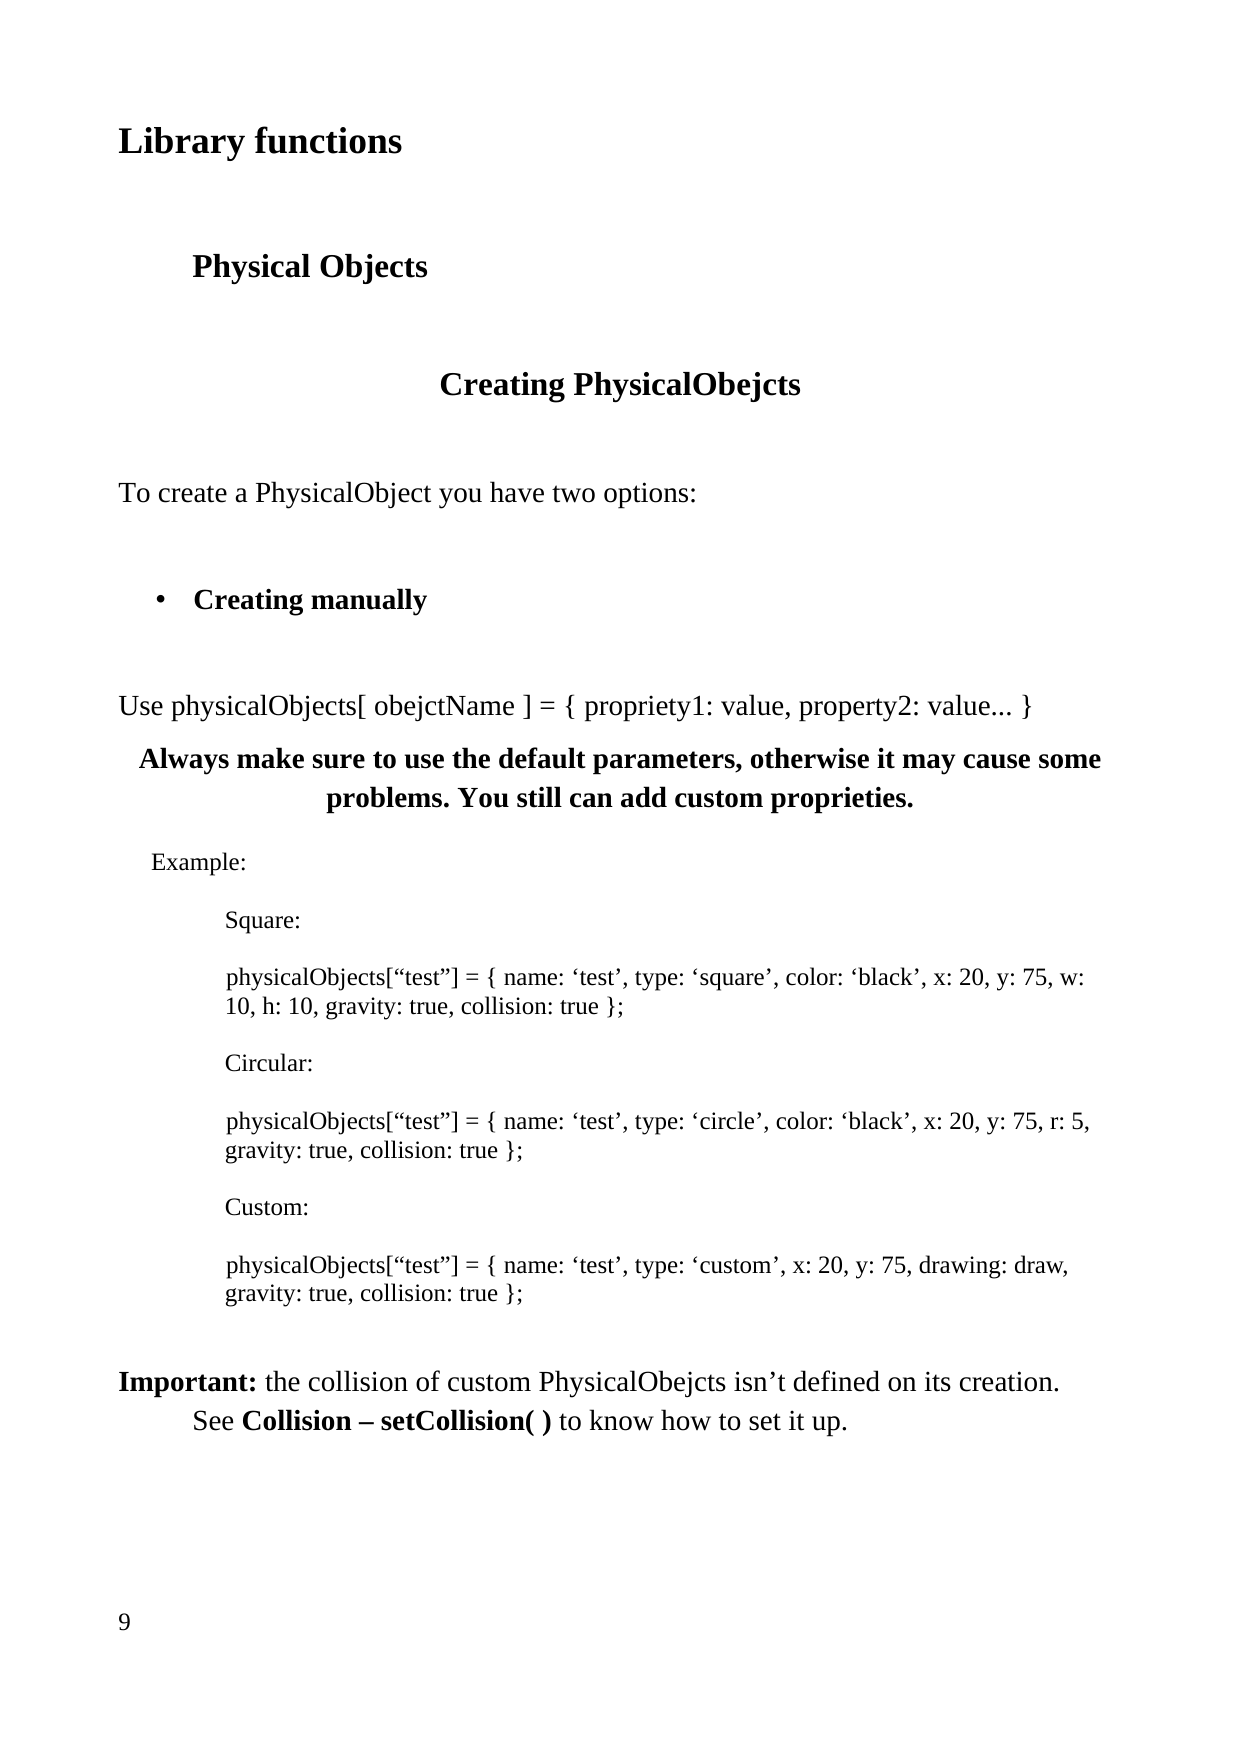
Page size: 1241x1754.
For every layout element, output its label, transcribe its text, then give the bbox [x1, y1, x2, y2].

list Creating manually [156, 582, 1122, 615]
text Physical Objects [118, 246, 1122, 285]
text Important: the collision of custom PhysicalObejcts isn’t defined on its creation. See Collision – setCollision( ) to know how to set it up. [118, 1364, 1122, 1436]
text Creating PhysicalObejcts [118, 364, 1122, 402]
text Always make sure to use the default parameters, otherwise it may cause some problems. You still can add custom proprieties. [118, 741, 1122, 813]
text Use physicalObjects[ obejctName ] = { propriety1: value, property2: value... } [118, 688, 1122, 722]
text Library functions [118, 118, 1122, 161]
text To create a PhysicalObject you have two options: [118, 476, 1122, 509]
